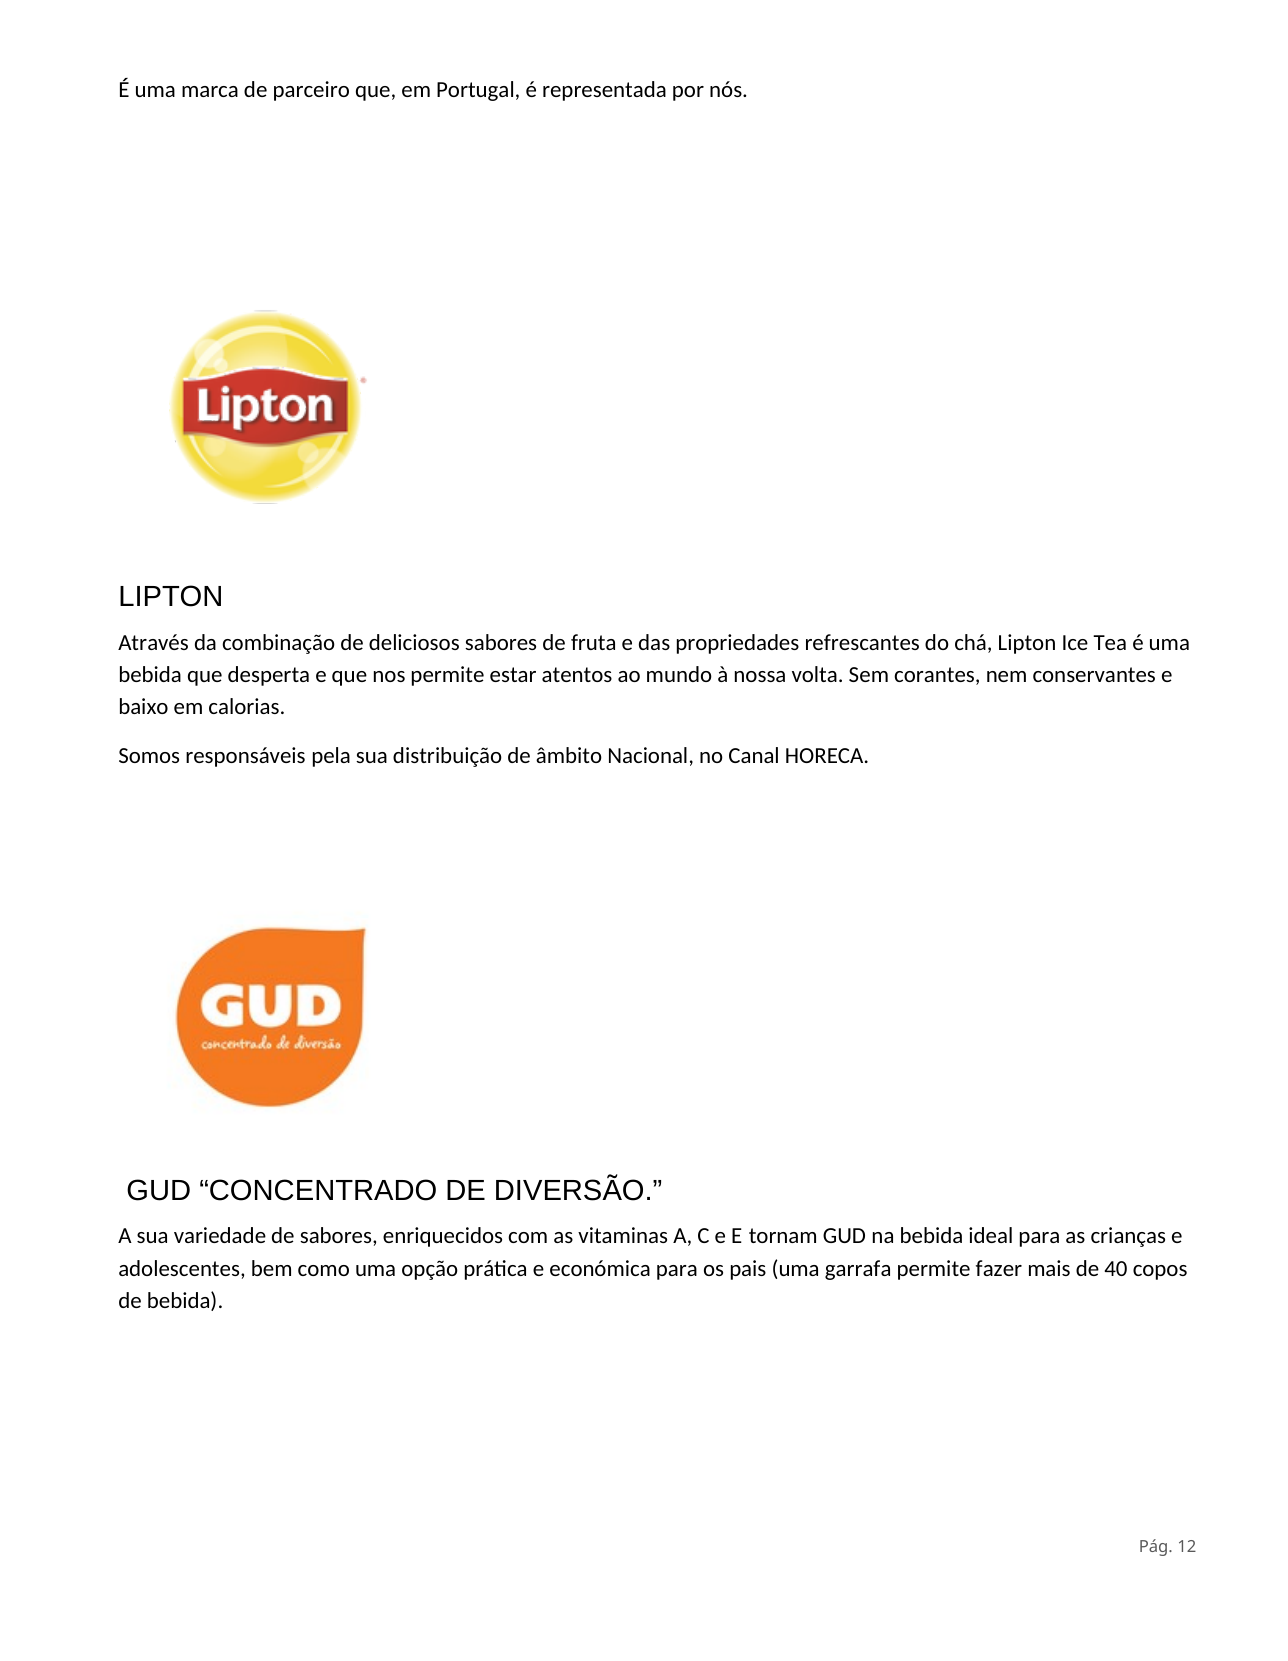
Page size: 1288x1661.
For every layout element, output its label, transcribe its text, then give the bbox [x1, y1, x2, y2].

subtitle LIPTON [118, 579, 1196, 612]
text Somos responsáveis pela sua distribuição de âmbito Nacional, no Canal HORECA. [118, 741, 1196, 769]
text A sua variedade de sabores, enriquecidos com as vitaminas A, C e E tornam GUD na bebida ideal para as crianças e adolescentes, bem como uma opção prática e económica para os pais (uma garrafa permite fazer mais de 40 copos de bebida). [118, 1222, 1196, 1314]
text É uma marca de parceiro que, em Portugal, é representada por nós. [118, 75, 1196, 103]
text Através da combinação de deliciosos sabores de fruta e das propriedades refrescantes do chá, Lipton Ice Tea é uma bebida que desperta e que nos permite estar atentos ao mundo à nossa volta. Sem corantes, nem conservantes e baixo em calorias. [118, 628, 1196, 720]
subtitle GUD “CONCENTRADO DE DIVERSÃO.” [118, 1173, 1196, 1206]
